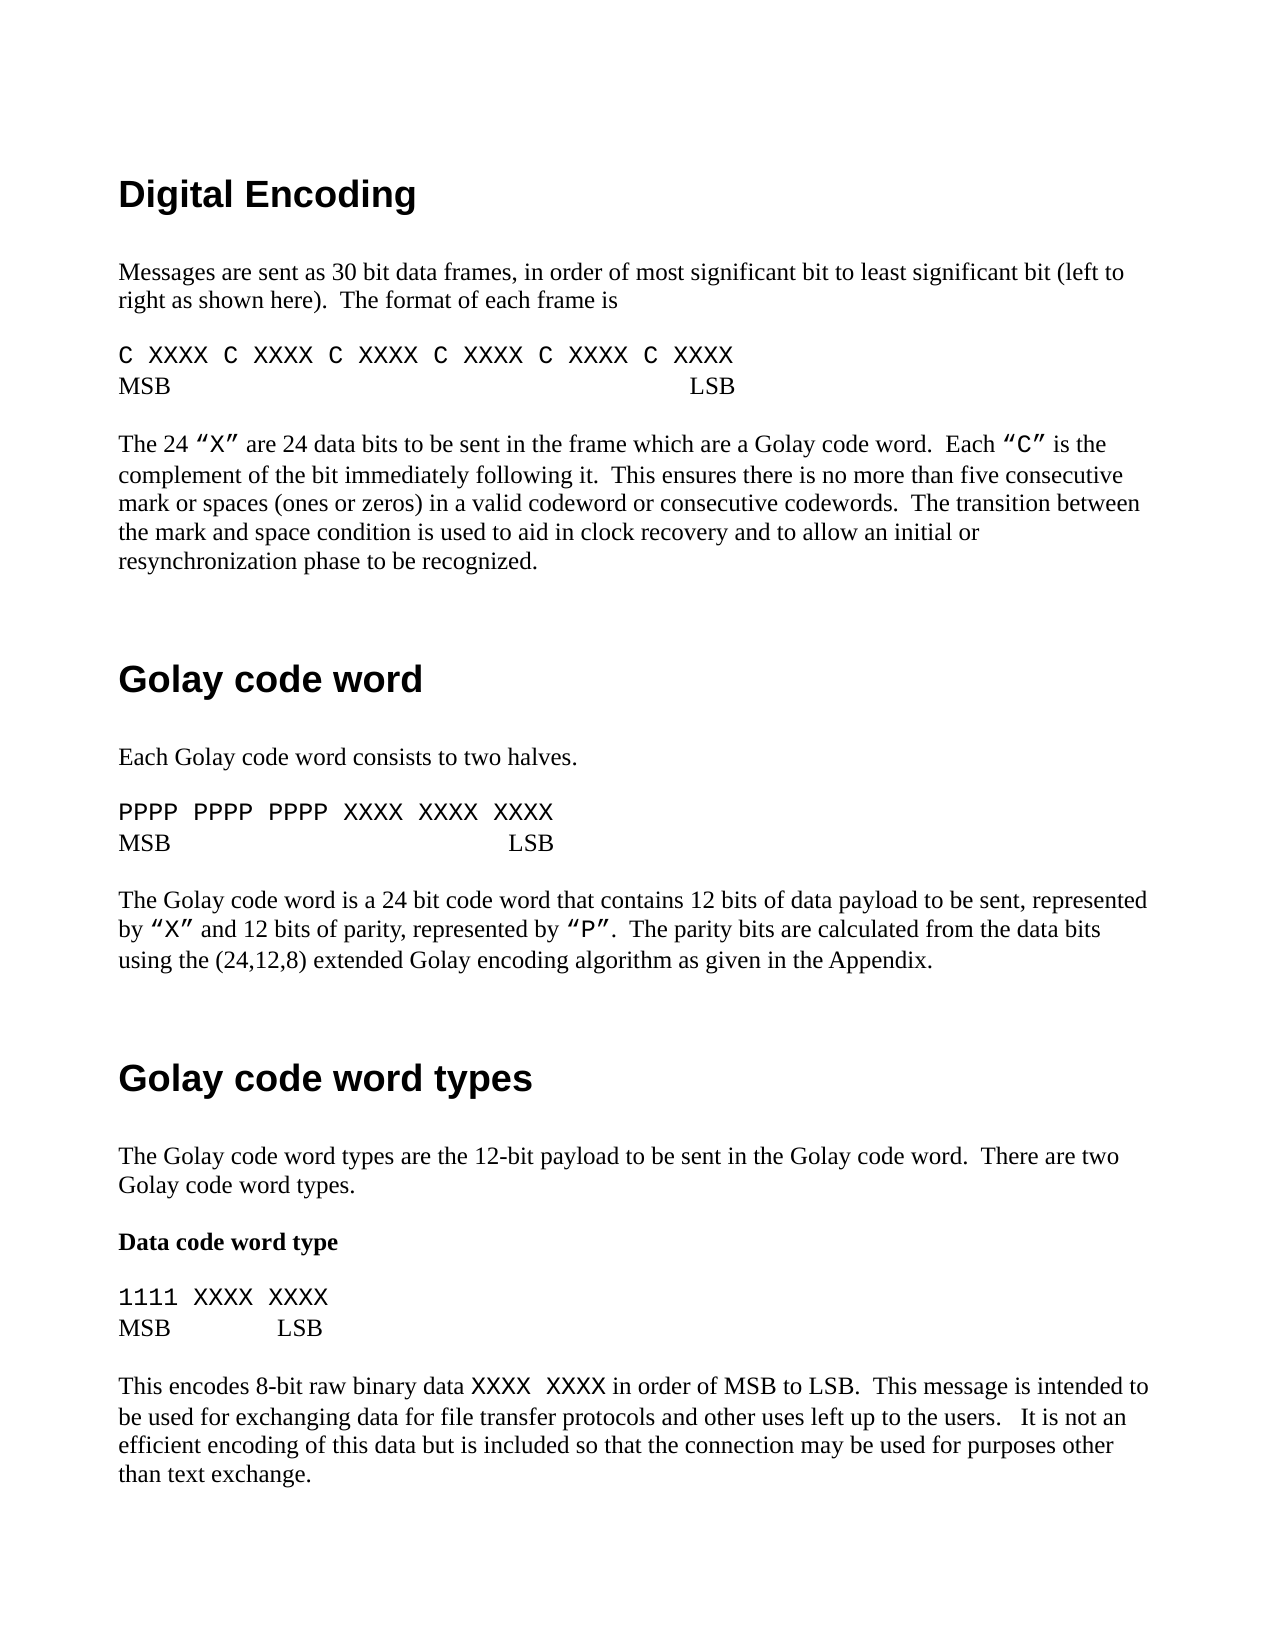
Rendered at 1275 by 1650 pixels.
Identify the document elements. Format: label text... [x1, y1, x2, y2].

text 1111 XXXX XXXX [118, 1285, 1157, 1313]
text Each Golay code word consists to two halves. [118, 742, 1157, 771]
text MSB LSB [118, 828, 1157, 857]
subtitle Golay code word [118, 657, 1157, 701]
text Data code word type [118, 1227, 1157, 1256]
text The 24 “X” are 24 data bits to be sent in the frame which are a Golay code word. Each “C” is the complement of the bit immediately following it. This ensures there is no more than five consecutive mark or spaces (ones or zeros) in a valid codeword or consecutive codewords. The transition between the mark and space condition is used to aid in clock recovery and to allow an initial or resynchronization phase to be recognized. [118, 429, 1157, 575]
text C XXXX C XXXX C XXXX C XXXX C XXXX C XXXX [118, 343, 1157, 371]
text Messages are sent as 30 bit data frames, in order of most significant bit to least significant bit (left to right as shown here). The format of each frame is [118, 257, 1157, 314]
subtitle Digital Encoding [118, 172, 1157, 216]
subtitle Golay code word types [118, 1056, 1157, 1100]
text The Golay code word types are the 12-bit payload to be sent in the Golay code word. There are two Golay code word types. [118, 1141, 1157, 1199]
text This encodes 8-bit raw binary data XXXX XXXX in order of MSB to LSB. This message is intended to be used for exchanging data for file transfer protocols and other uses left up to the users. It is not an efficient encoding of this data but is included so that the connection may be used for purposes other than text exchange. [118, 1371, 1157, 1488]
text MSB LSB [118, 371, 1157, 400]
text PPPP PPPP PPPP XXXX XXXX XXXX [118, 799, 1157, 828]
text MSB LSB [118, 1313, 1157, 1342]
text The Golay code word is a 24 bit code word that contains 12 bits of data payload to be sent, represented by “X” and 12 bits of parity, represented by “P”. The parity bits are calculated from the data bits using the (24,12,8) extended Golay encoding algorithm as given in the Appendix. [118, 885, 1157, 974]
